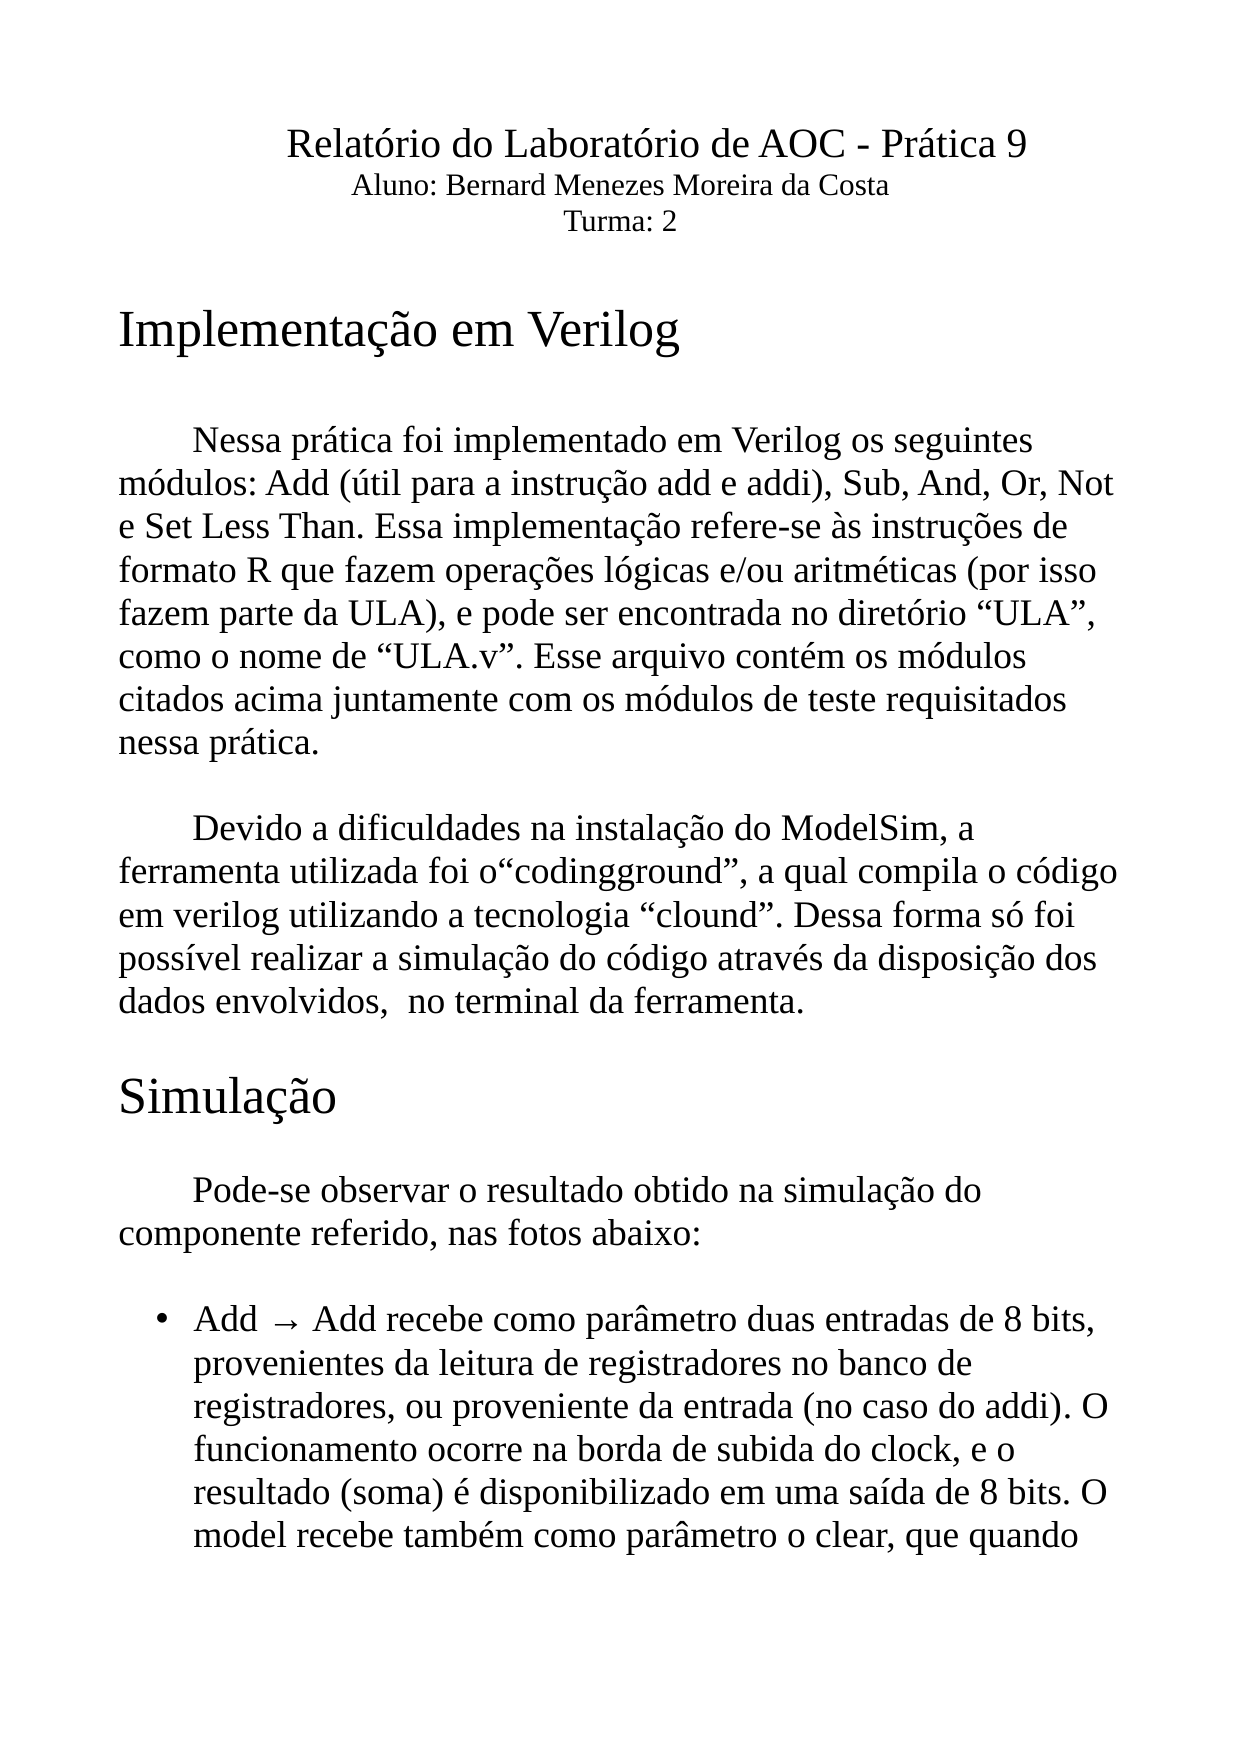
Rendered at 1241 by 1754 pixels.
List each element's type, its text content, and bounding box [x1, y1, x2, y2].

text Devido a dificuldades na instalação do ModelSim, a ferramenta utilizada foi o“codingground”, a qual compila o código em verilog utilizando a tecnologia “clound”. Dessa forma só foi possível realizar a simulação do código através da disposição dos dados envolvidos, no terminal da ferramenta. [118, 806, 1122, 1021]
text Pode-se observar o resultado obtido na simulação do componente referido, nas fotos abaixo: [118, 1167, 1122, 1254]
list Add → Add recebe como parâmetro duas entradas de 8 bits, provenientes da leitura de registradores no banco de registradores, ou proveniente da entrada (no caso do addi). O funcionamento ocorre na borda de subida do clock, e o resultado (soma) é disponibilizado em uma saída de 8 bits. O model recebe também como parâmetro o clear, que quando [156, 1297, 1122, 1556]
text Relatório do Laboratório de AOC - Prática 9 [118, 118, 1122, 166]
text Nessa prática foi implementado em Verilog os seguintes módulos: Add (útil para a instrução add e addi), Sub, And, Or, Not e Set Less Than. Essa implementação refere-se às instruções de formato R que fazem operações lógicas e/ou aritméticas (por isso fazem parte da ULA), e pode ser encontrada no diretório “ULA”, como o nome de “ULA.v”. Esse arquivo contém os módulos citados acima juntamente com os módulos de teste requisitados nessa prática. [118, 418, 1122, 763]
text Turma: 2 [118, 202, 1122, 238]
text Implementação em Verilog [118, 298, 1122, 358]
text Aluno: Bernard Menezes Moreira da Costa [118, 166, 1122, 202]
text Simulação [118, 1064, 1122, 1124]
